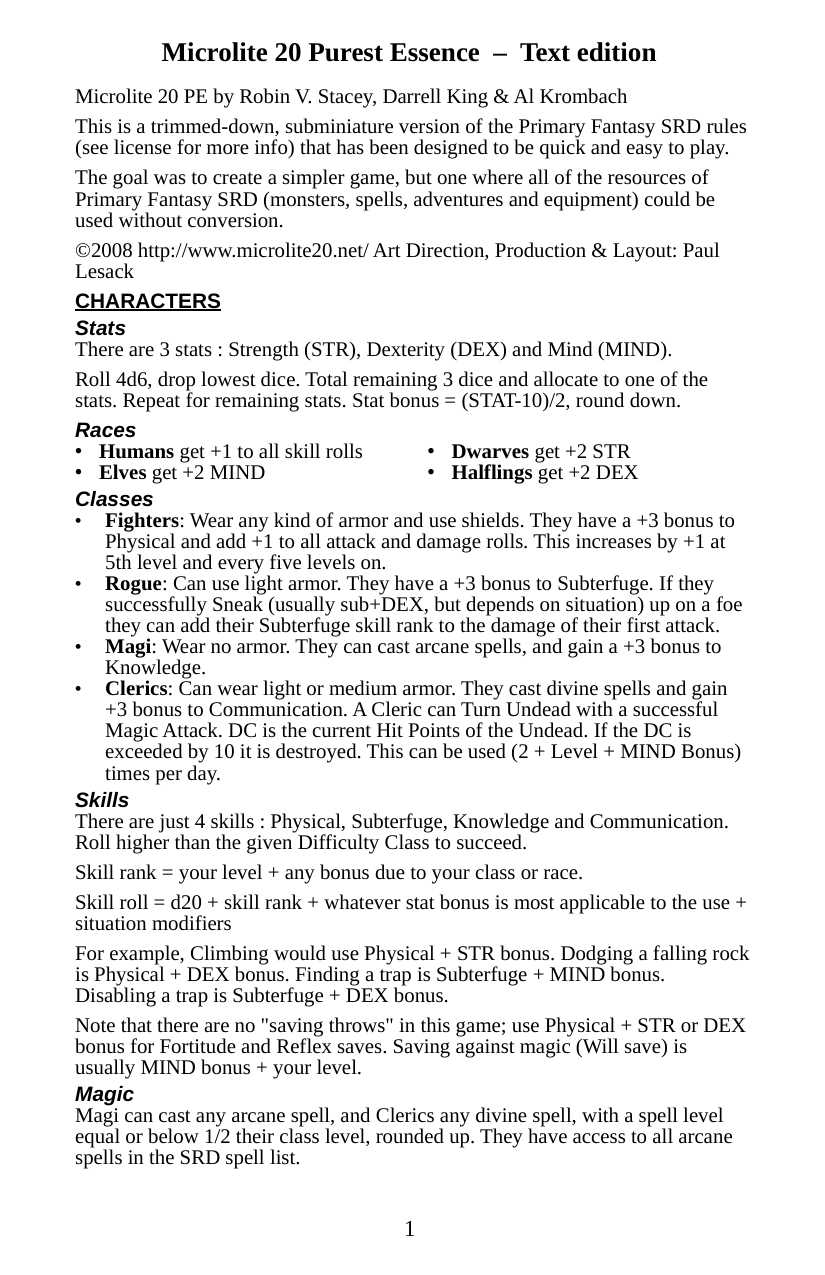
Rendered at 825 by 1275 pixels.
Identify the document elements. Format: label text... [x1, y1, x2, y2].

subtitle Magic [75, 1084, 750, 1106]
subtitle Classes [75, 489, 750, 511]
text This is a trimmed-down, subminiature version of the Primary Fantasy SRD rules (see license for more info) that has been designed to be quick and easy to play. [75, 117, 750, 159]
text Roll 4d6, drop lowest dice. Total remaining 3 dice and allocate to one of the stats. Repeat for remaining stats. Stat bonus = (STAT-10)/2, round down. [75, 369, 750, 411]
list Halflings get +2 DEX [427, 462, 750, 483]
list Clerics: Can wear light or medium armor. They cast divine spells and gain +3 bonus to Communication. A Cleric can Turn Undead with a successful Magic Attack. DC is the current Hit Points of the Undead. If the DC is exceeded by 10 it is destroyed. This can be used (2 + Level + MIND Bonus) times per day. [75, 679, 750, 784]
list Dwarves get +2 STR [427, 441, 750, 462]
text Microlite 20 PE by Robin V. Stacey, Darrell King & Al Krombach [75, 66, 750, 108]
subtitle Skills [75, 790, 750, 811]
text Skill rank = your level + any bonus due to your class or race. [75, 862, 750, 883]
text ©2008 http://www.microlite20.net/ Art Direction, Production & Layout: Paul Lesack [75, 240, 750, 282]
text Magi can cast any arcane spell, and Clerics any divine spell, with a spell level equal or below 1/2 their class level, rounded up. They have access to all arcane spells in the SRD spell list. [75, 1106, 750, 1169]
list Magi: Wear no armor. They can cast arcane spells, and gain a +3 bonus to Knowledge. [75, 637, 750, 679]
text There are 3 stats : Strength (STR), Dexterity (DEX) and Mind (MIND). [75, 339, 750, 360]
subtitle Stats [75, 318, 750, 339]
subtitle Microlite 20 Purest Essence – Text edition [75, 45, 750, 66]
text Note that there are no "saving throws" in this game; use Physical + STR or DEX bonus for Fortitude and Reflex saves. Saving against magic (Will save) is usually MIND bonus + your level. [75, 1015, 750, 1078]
list Elves get +2 MIND [75, 462, 397, 483]
list Humans get +1 to all skill rolls [75, 441, 397, 462]
text The goal was to create a simpler game, but one where all of the resources of Primary Fantasy SRD (monsters, spells, adventures and equipment) could be used without conversion. [75, 168, 750, 231]
subtitle Characters [75, 291, 750, 312]
list Fighters: Wear any kind of armor and use shields. They have a +3 bonus to Physical and add +1 to all attack and damage rolls. This increases by +1 at 5th level and every five levels on. [75, 511, 750, 574]
text Skill roll = d20 + skill rank + whatever stat bonus is most applicable to the use + situation modifiers [75, 892, 750, 934]
text For example, Climbing would use Physical + STR bonus. Dodging a falling rock is Physical + DEX bonus. Finding a trap is Subterfuge + MIND bonus. Disabling a trap is Subterfuge + DEX bonus. [75, 943, 750, 1006]
list Rogue: Can use light armor. They have a +3 bonus to Subterfuge. If they successfully Sneak (usually sub+DEX, but depends on situation) up on a foe they can add their Subterfuge skill rank to the damage of their first attack. [75, 574, 750, 637]
text There are just 4 skills : Physical, Subterfuge, Knowledge and Communication. Roll higher than the given Difficulty Class to succeed. [75, 811, 750, 853]
subtitle Races [75, 420, 750, 441]
